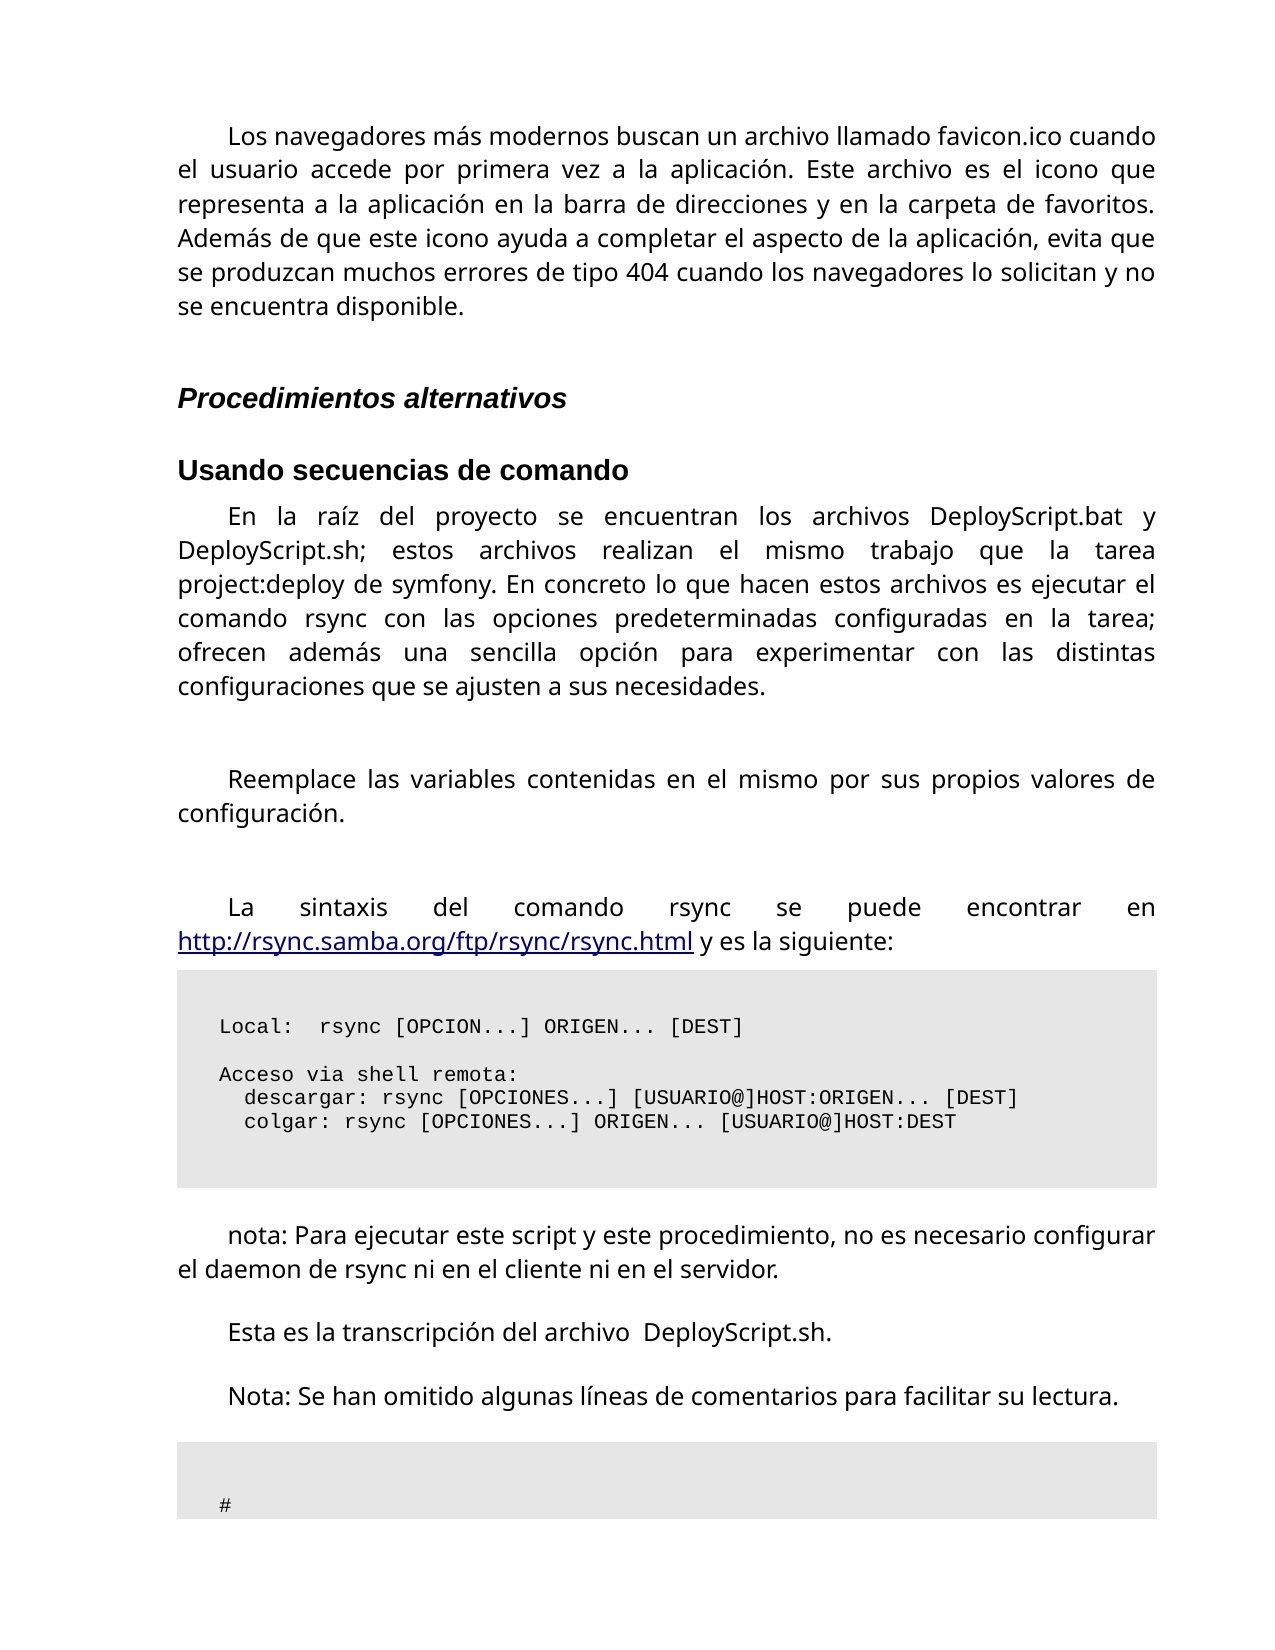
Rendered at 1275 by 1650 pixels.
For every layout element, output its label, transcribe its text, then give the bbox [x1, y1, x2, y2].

text Esta es la transcripción del archivo DeployScript.sh. [177, 1315, 1157, 1349]
text Los navegadores más modernos buscan un archivo llamado favicon.ico cuando el usuario accede por primera vez a la aplicación. Este archivo es el icono que representa a la aplicación en la barra de direcciones y en la carpeta de favoritos. Además de que este icono ayuda a completar el aspecto de la aplicación, evita que se produzcan muchos errores de tipo 404 cuando los navegadores lo solicitan y no se encuentra disponible. [177, 118, 1157, 322]
text Acceso via shell remota: [177, 1064, 1157, 1087]
text # [177, 1495, 1157, 1519]
text Reemplace las variables contenidas en el mismo por sus propios valores de configuración. [177, 762, 1157, 830]
text nota: Para ejecutar este script y este procedimiento, no es necesario configurar el daemon de rsync ni en el cliente ni en el servidor. [177, 1217, 1157, 1285]
text En la raíz del proyecto se encuentran los archivos DeployScript.bat y DeployScript.sh; estos archivos realizan el mismo trabajo que la tarea project:deploy de symfony. En concreto lo que hacen estos archivos es ejecutar el comando rsync con las opciones predeterminadas configuradas en la tarea; ofrecen además una sencilla opción para experimentar con las distintas configuraciones que se ajusten a sus necesidades. [177, 499, 1157, 703]
text descargar: rsync [OPCIONES...] [USUARIO@]HOST:ORIGEN... [DEST] [177, 1087, 1157, 1111]
subtitle Procedimientos alternativos [177, 382, 1157, 415]
text Nota: Se han omitido algunas líneas de comentarios para facilitar su lectura. [177, 1378, 1157, 1412]
subtitle Usando secuencias de comando [177, 453, 1157, 486]
text colgar: rsync [OPCIONES...] ORIGEN... [USUARIO@]HOST:DEST [177, 1111, 1157, 1135]
text La sintaxis del comando rsync se puede encontrar en http://rsync.samba.org/ftp/rsync/rsync.html y es la siguiente: [177, 889, 1157, 957]
text Local: rsync [OPCION...] ORIGEN... [DEST] [177, 1016, 1157, 1040]
